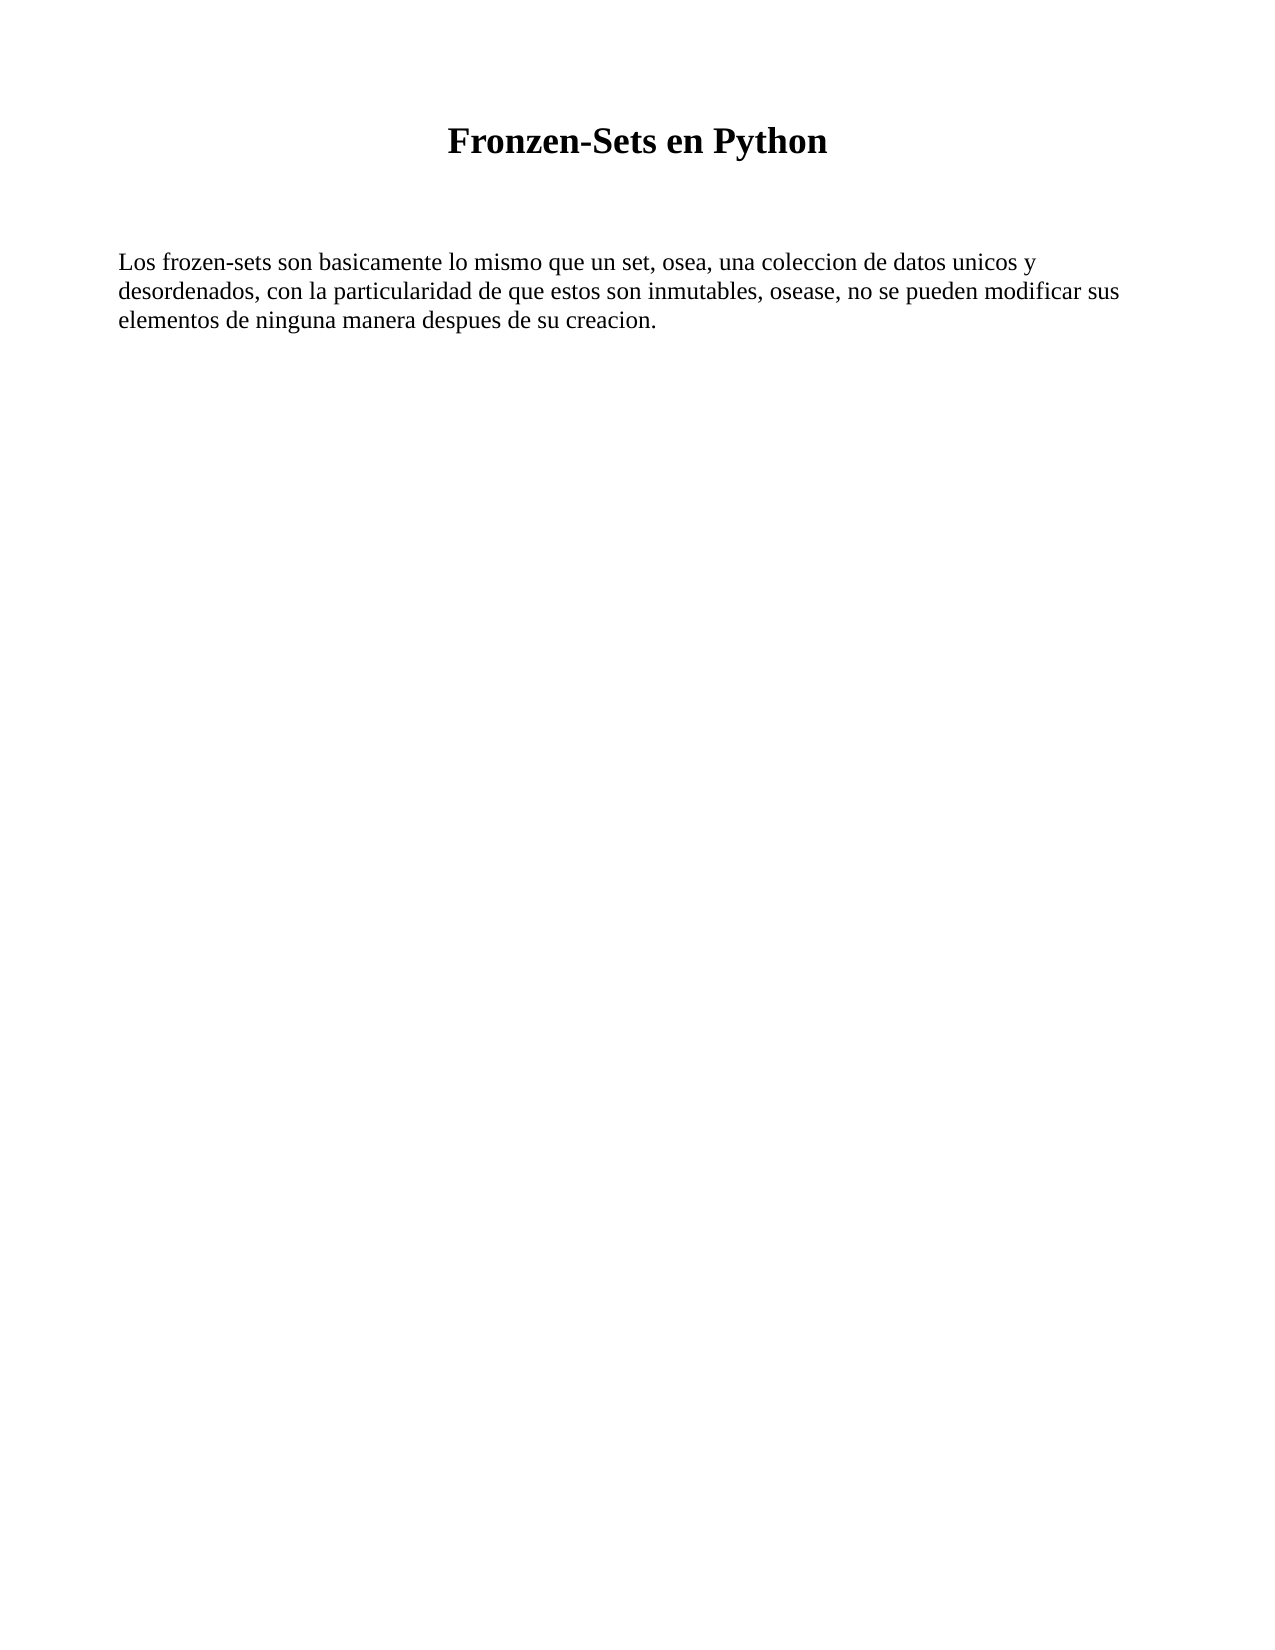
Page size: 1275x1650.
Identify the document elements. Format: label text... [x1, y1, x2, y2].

text Los frozen-sets son basicamente lo mismo que un set, osea, una coleccion de datos unicos y desordenados, con la particularidad de que estos son inmutables, osease, no se pueden modificar sus elementos de ninguna manera despues de su creacion. [118, 247, 1157, 334]
text Fronzen-Sets en Python [118, 118, 1157, 161]
